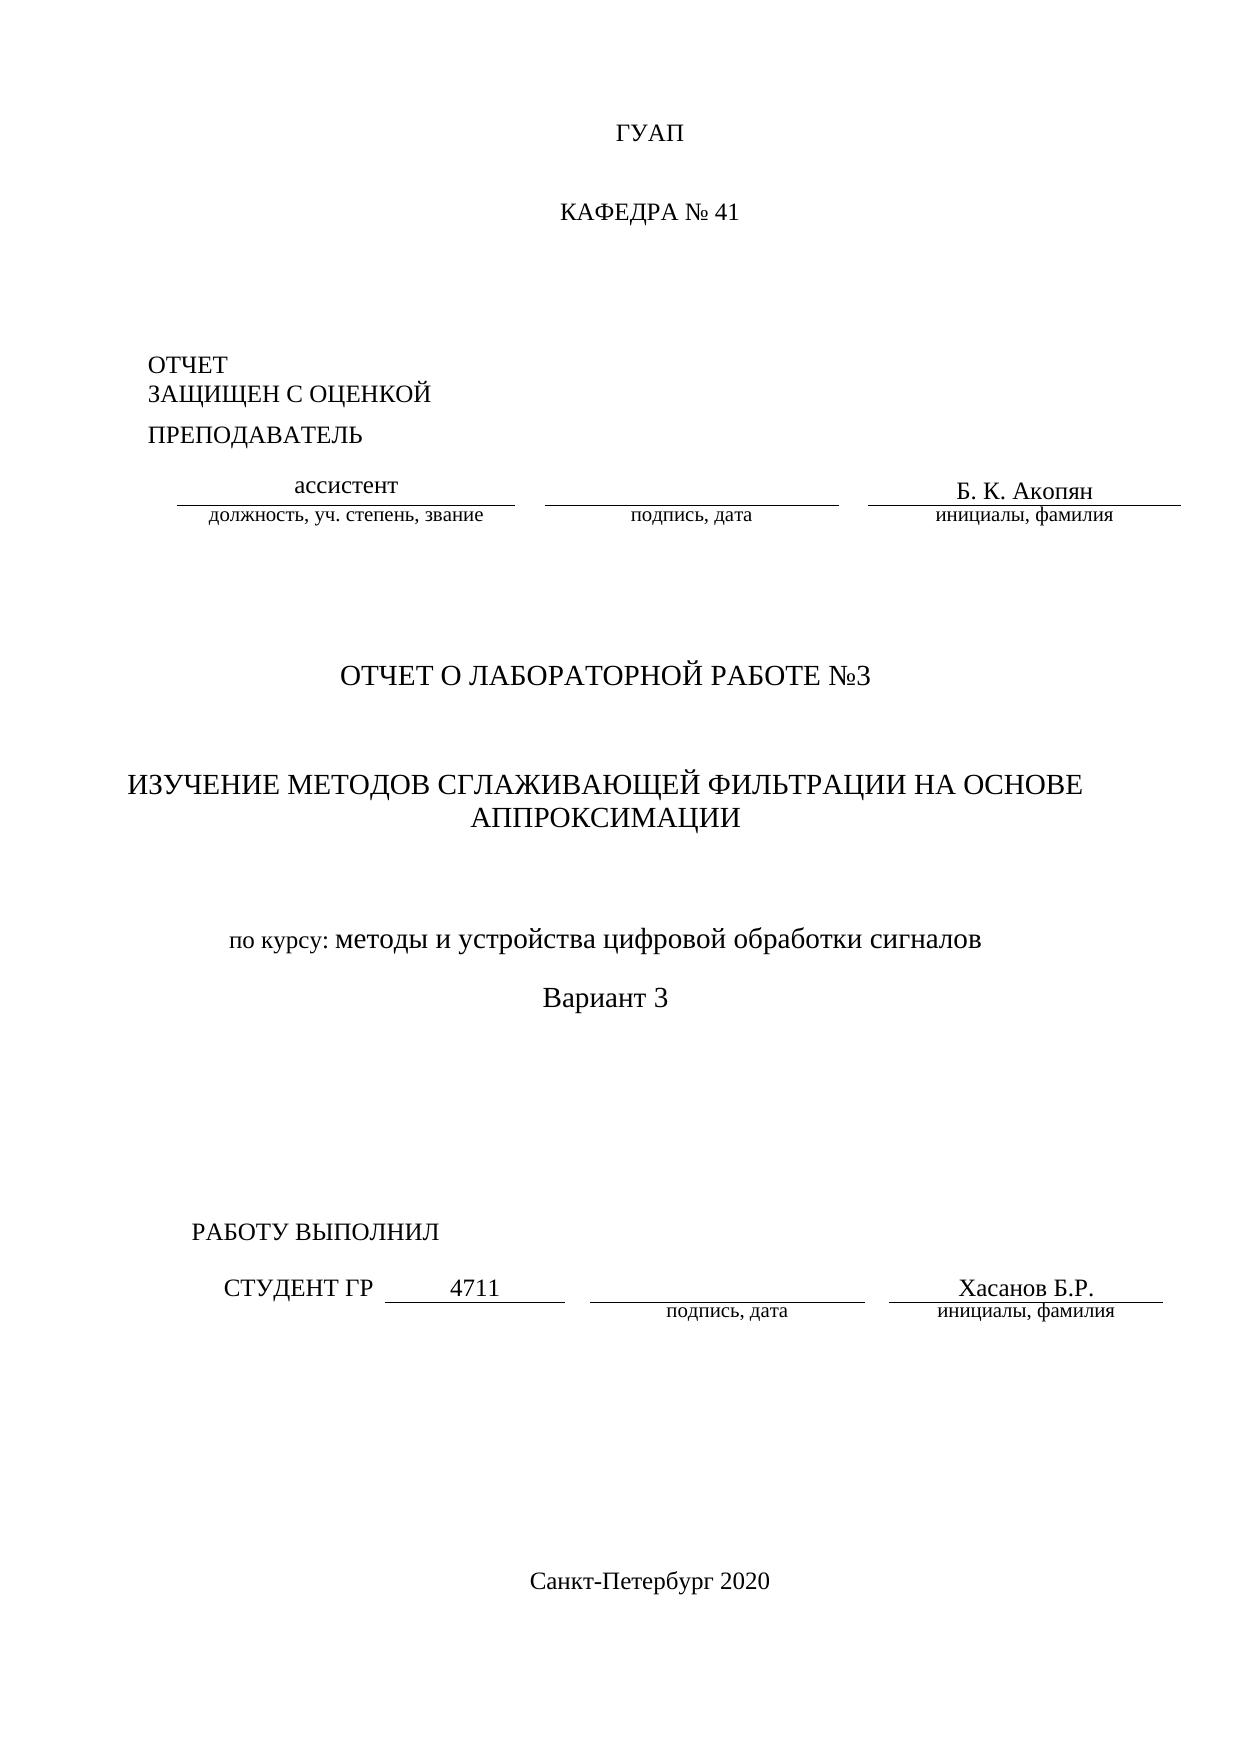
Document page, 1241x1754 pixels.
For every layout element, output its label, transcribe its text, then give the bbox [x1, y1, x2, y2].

table_cell [839, 505, 867, 525]
table_header 4711 [385, 1260, 565, 1302]
table_cell [515, 505, 544, 525]
table_header [865, 1260, 889, 1302]
table_cell [385, 1303, 565, 1321]
text Санкт-Петербург 2020 [148, 1566, 1152, 1595]
table_cell [103, 1014, 1107, 1042]
table_header [839, 464, 867, 505]
table_header [545, 464, 838, 505]
table_cell инициалы, фамилия [868, 506, 1181, 525]
table_header СТУДЕНТ ГР [159, 1260, 384, 1302]
text ГУАП [148, 118, 1152, 147]
table_header [515, 464, 544, 505]
table_header Б. К. Акопян [868, 464, 1181, 505]
table_cell [159, 1302, 384, 1321]
table_cell ИЗУЧЕНИЕ МЕТОДОВ СГЛАЖИВАЮЩЕЙ ФИЛЬТРАЦИИ НА ОСНОВЕ АППРОКСИМАЦИИ [103, 692, 1107, 909]
table_header [590, 1260, 864, 1302]
table_cell инициалы, фамилия [1045, 1303, 1163, 1321]
table_cell инициалы, фамилия [889, 1303, 1043, 1321]
table_cell Вариант 3 [103, 955, 1107, 1013]
table_cell [565, 1302, 590, 1321]
table_cell [865, 1302, 889, 1321]
table_cell должность, уч. степень, звание [177, 506, 515, 525]
text ОТЧЕТ ЗАЩИЩЕН С ОЦЕНКОЙ [148, 351, 1152, 408]
text ПРЕПОДАВАТЕЛЬ [148, 421, 1152, 449]
table_header [565, 1260, 590, 1302]
table_cell подпись, дата [590, 1303, 864, 1321]
text КАФЕДРА № 41 [148, 197, 1152, 226]
table_header ОТЧЕТ О ЛАБОРАТОРНОЙ РАБОТЕ №3 [103, 558, 1107, 692]
table_cell по курсу: методы и устройства цифровой обработки сигналов [103, 909, 1107, 955]
table_header ассистент [177, 464, 515, 505]
table_cell подпись, дата [545, 506, 838, 525]
text РАБОТУ ВЫПОЛНИЛ [148, 1217, 1152, 1246]
table_header Хасанов Б.Р. [889, 1260, 1163, 1302]
